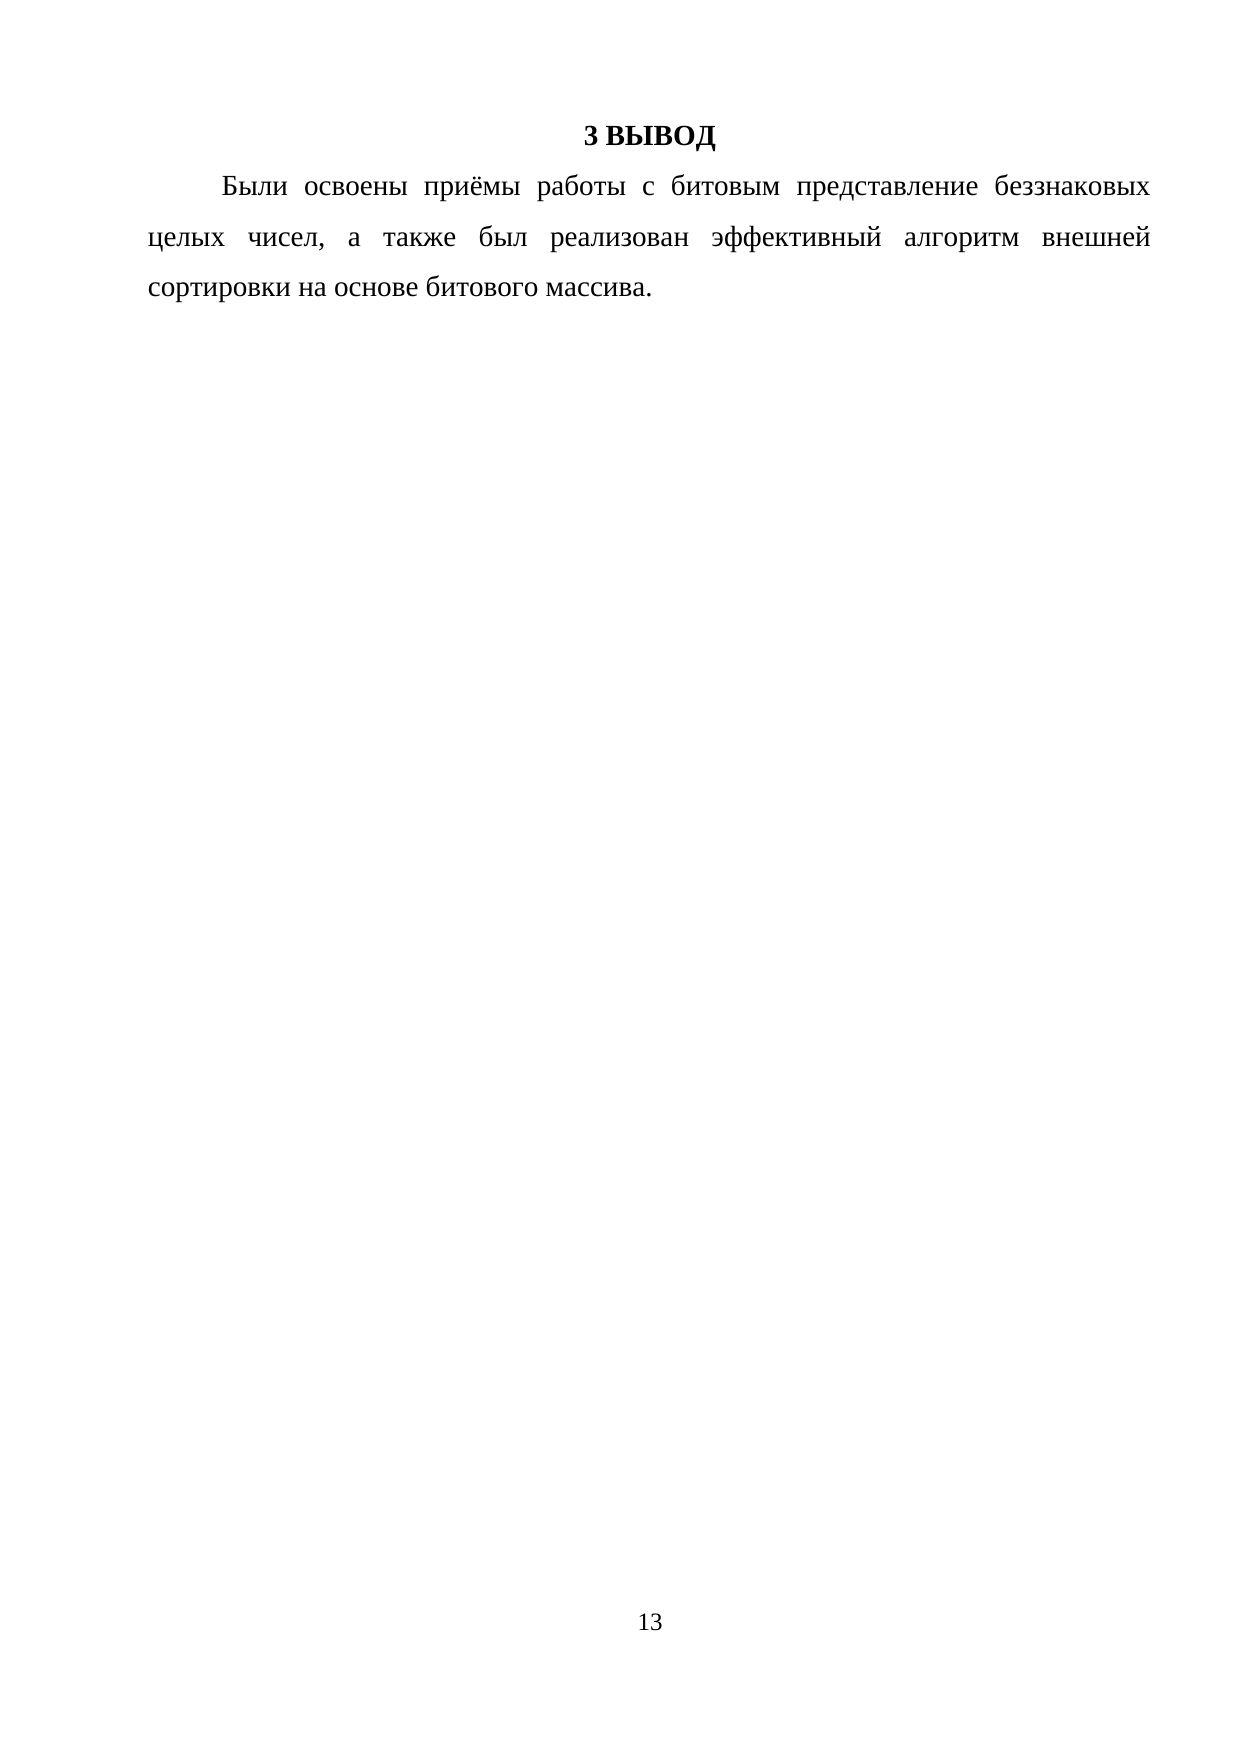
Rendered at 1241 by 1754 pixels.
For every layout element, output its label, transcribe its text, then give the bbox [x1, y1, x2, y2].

text Были освоены приёмы работы с битовым представление беззнаковых целых чисел, а также был реализован эффективный алгоритм внешней сортировки на основе битового массива. [148, 168, 1152, 303]
text 3 ВЫВОД [148, 118, 1152, 152]
